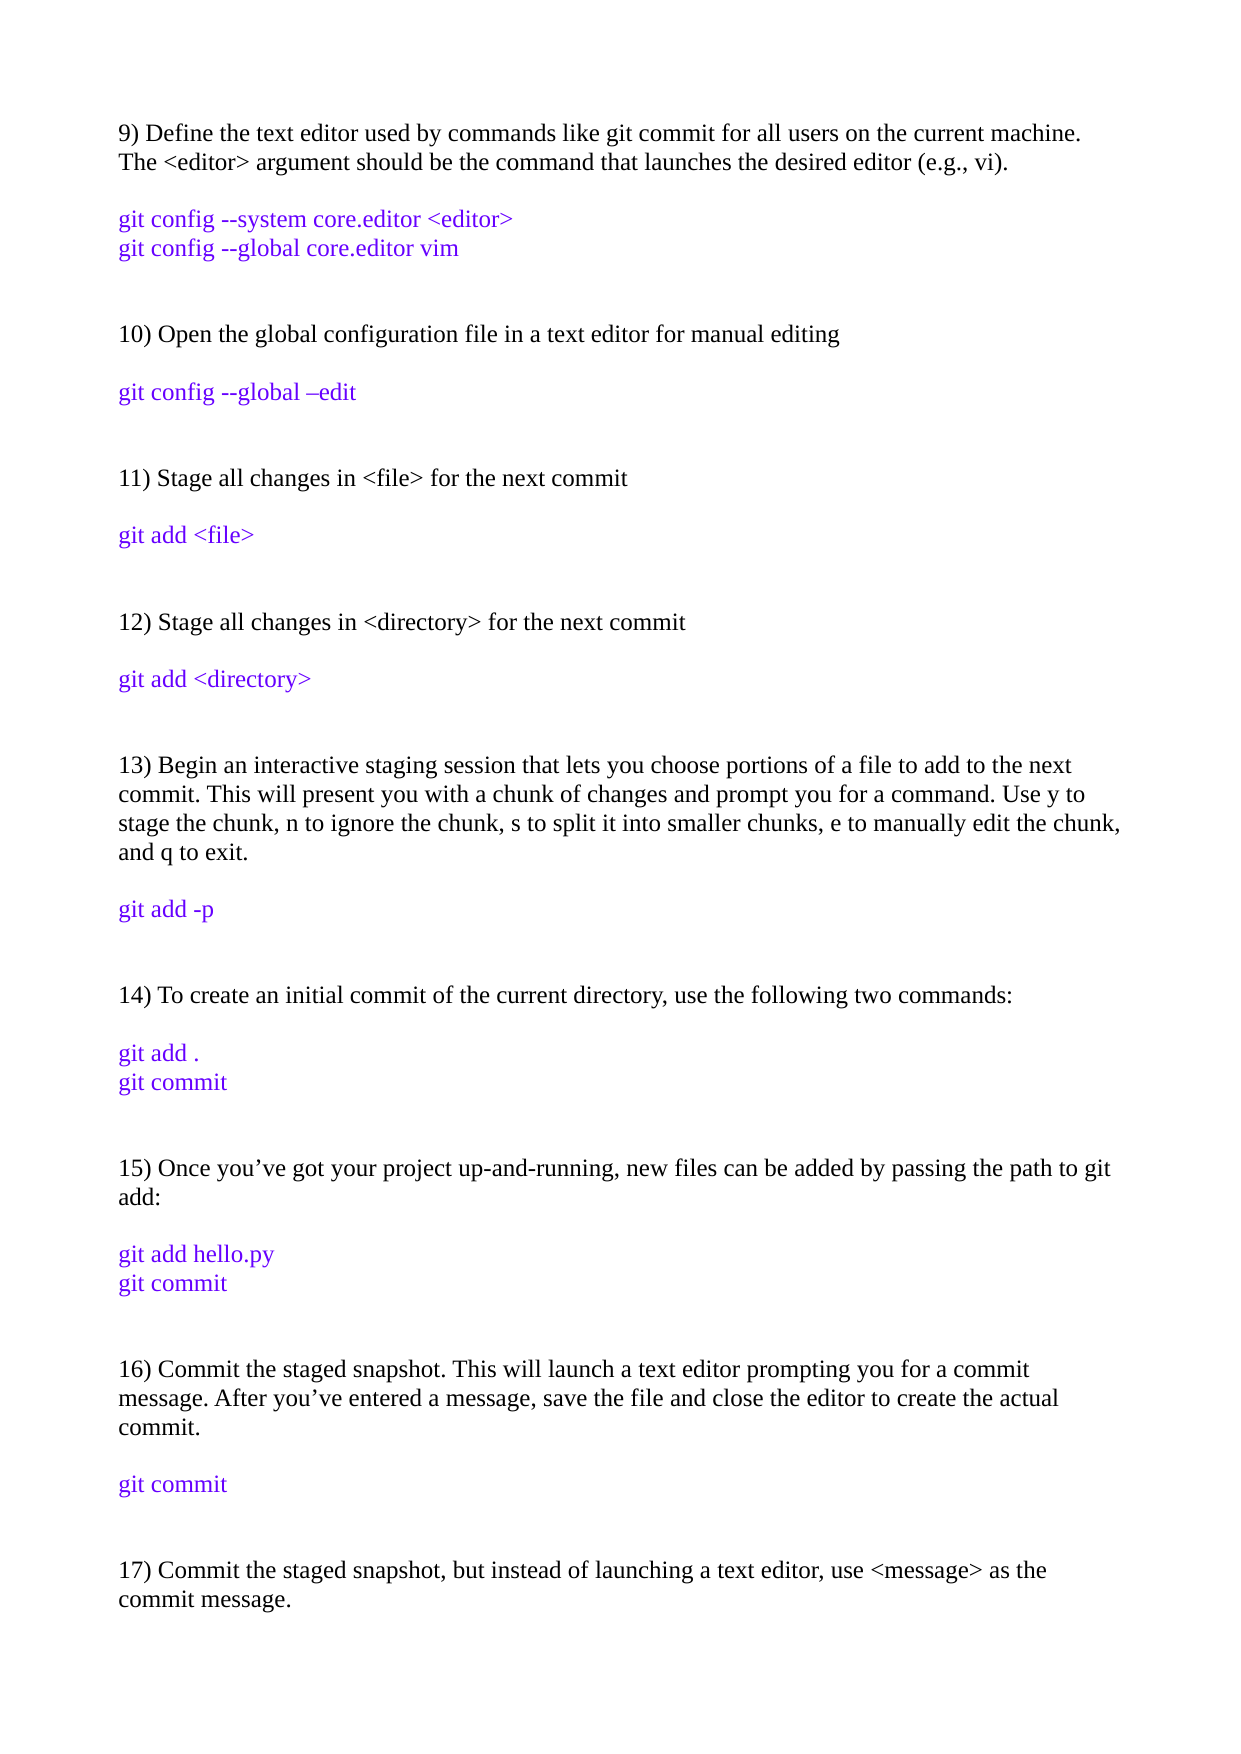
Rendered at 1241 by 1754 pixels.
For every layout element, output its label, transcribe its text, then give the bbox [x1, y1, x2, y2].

text 14) To create an initial commit of the current directory, use the following two commands: [118, 981, 1122, 1009]
text 12) Stage all changes in <directory> for the next commit [118, 607, 1122, 636]
text git commit [118, 1067, 1122, 1096]
text git config --global –edit [118, 377, 1122, 406]
text git add . [118, 1038, 1122, 1067]
text 9) Define the text editor used by commands like git commit for all users on the current machine. The <editor> argument should be the command that launches the desired editor (e.g., vi). [118, 118, 1122, 176]
text 13) Begin an interactive staging session that lets you choose portions of a file to add to the next commit. This will present you with a chunk of changes and prompt you for a command. Use y to stage the chunk, n to ignore the chunk, s to split it into smaller chunks, e to manually edit the chunk, and q to exit. [118, 751, 1122, 866]
text git add <directory> [118, 664, 1122, 693]
text git add <file> [118, 521, 1122, 549]
text git add -p [118, 894, 1122, 923]
text 11) Stage all changes in <file> for the next commit [118, 463, 1122, 492]
text git commit [118, 1469, 1122, 1498]
text git config --global core.editor vim [118, 233, 1122, 262]
text git add hello.py [118, 1239, 1122, 1268]
text 17) Commit the staged snapshot, but instead of launching a text editor, use <message> as the commit message. [118, 1556, 1122, 1613]
text 15) Once you’ve got your project up-and-running, new files can be added by passing the path to git add: [118, 1153, 1122, 1211]
text git commit [118, 1268, 1122, 1297]
text git config --system core.editor <editor> [118, 204, 1122, 233]
text 16) Commit the staged snapshot. This will launch a text editor prompting you for a commit message. After you’ve entered a message, save the file and close the editor to create the actual commit. [118, 1354, 1122, 1441]
text 10) Open the global configuration file in a text editor for manual editing [118, 319, 1122, 348]
